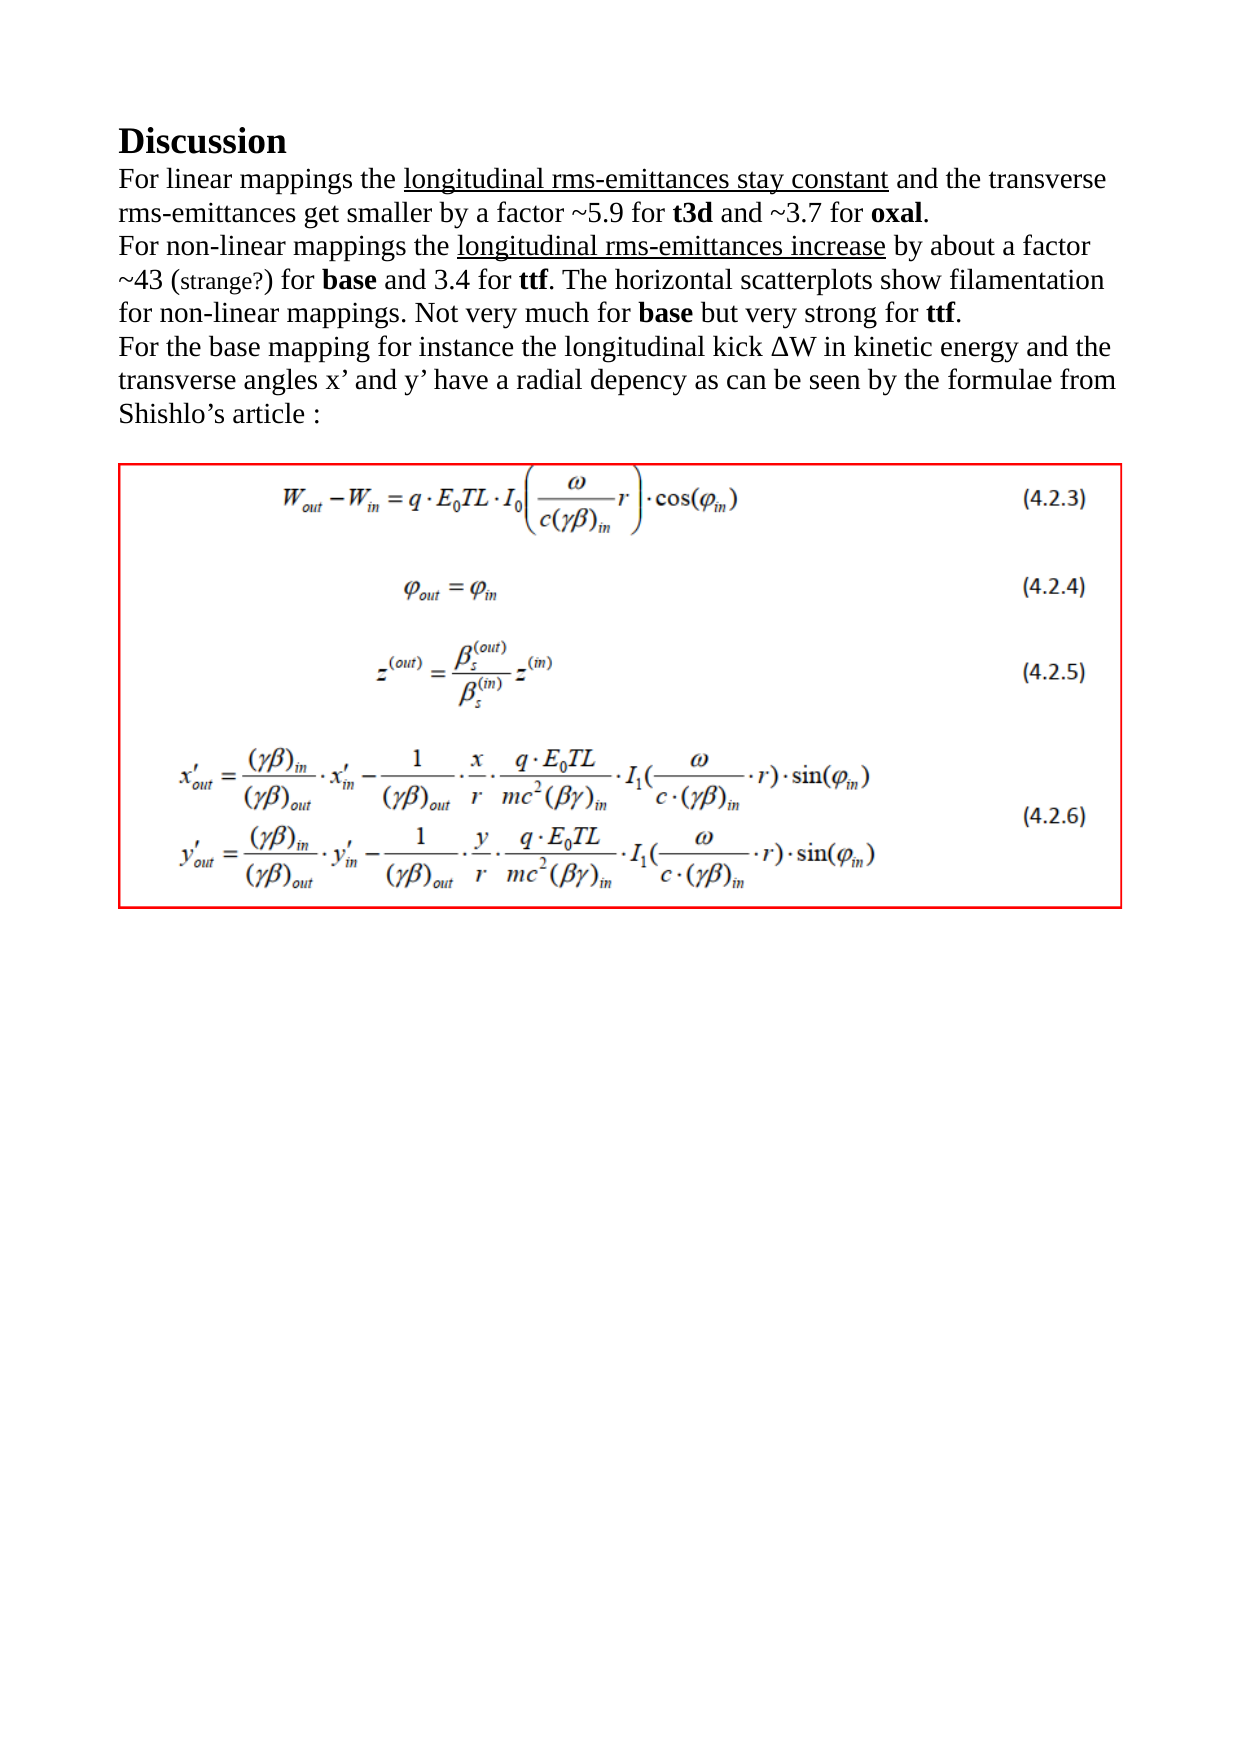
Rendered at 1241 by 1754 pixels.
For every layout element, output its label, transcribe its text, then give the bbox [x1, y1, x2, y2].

text For non-linear mappings the longitudinal rms-emittances increase by about a factor ~43 (strange?) for base and 3.4 for ttf. The horizontal scatterplots show filamentation for non-linear mappings. Not very much for base but very strong for ttf. [118, 228, 1122, 329]
text For linear mappings the longitudinal rms-emittances stay constant and the transverse rms-emittances get smaller by a factor ~5.9 for t3d and ~3.7 for oxal. [118, 161, 1122, 228]
picture [118, 463, 1123, 909]
text Discussion [118, 118, 1122, 161]
text For the base mapping for instance the longitudinal kick ΔW in kinetic energy and the transverse angles x’ and y’ have a radial depency as can be seen by the formulae from Shishlo’s article : [118, 329, 1122, 429]
